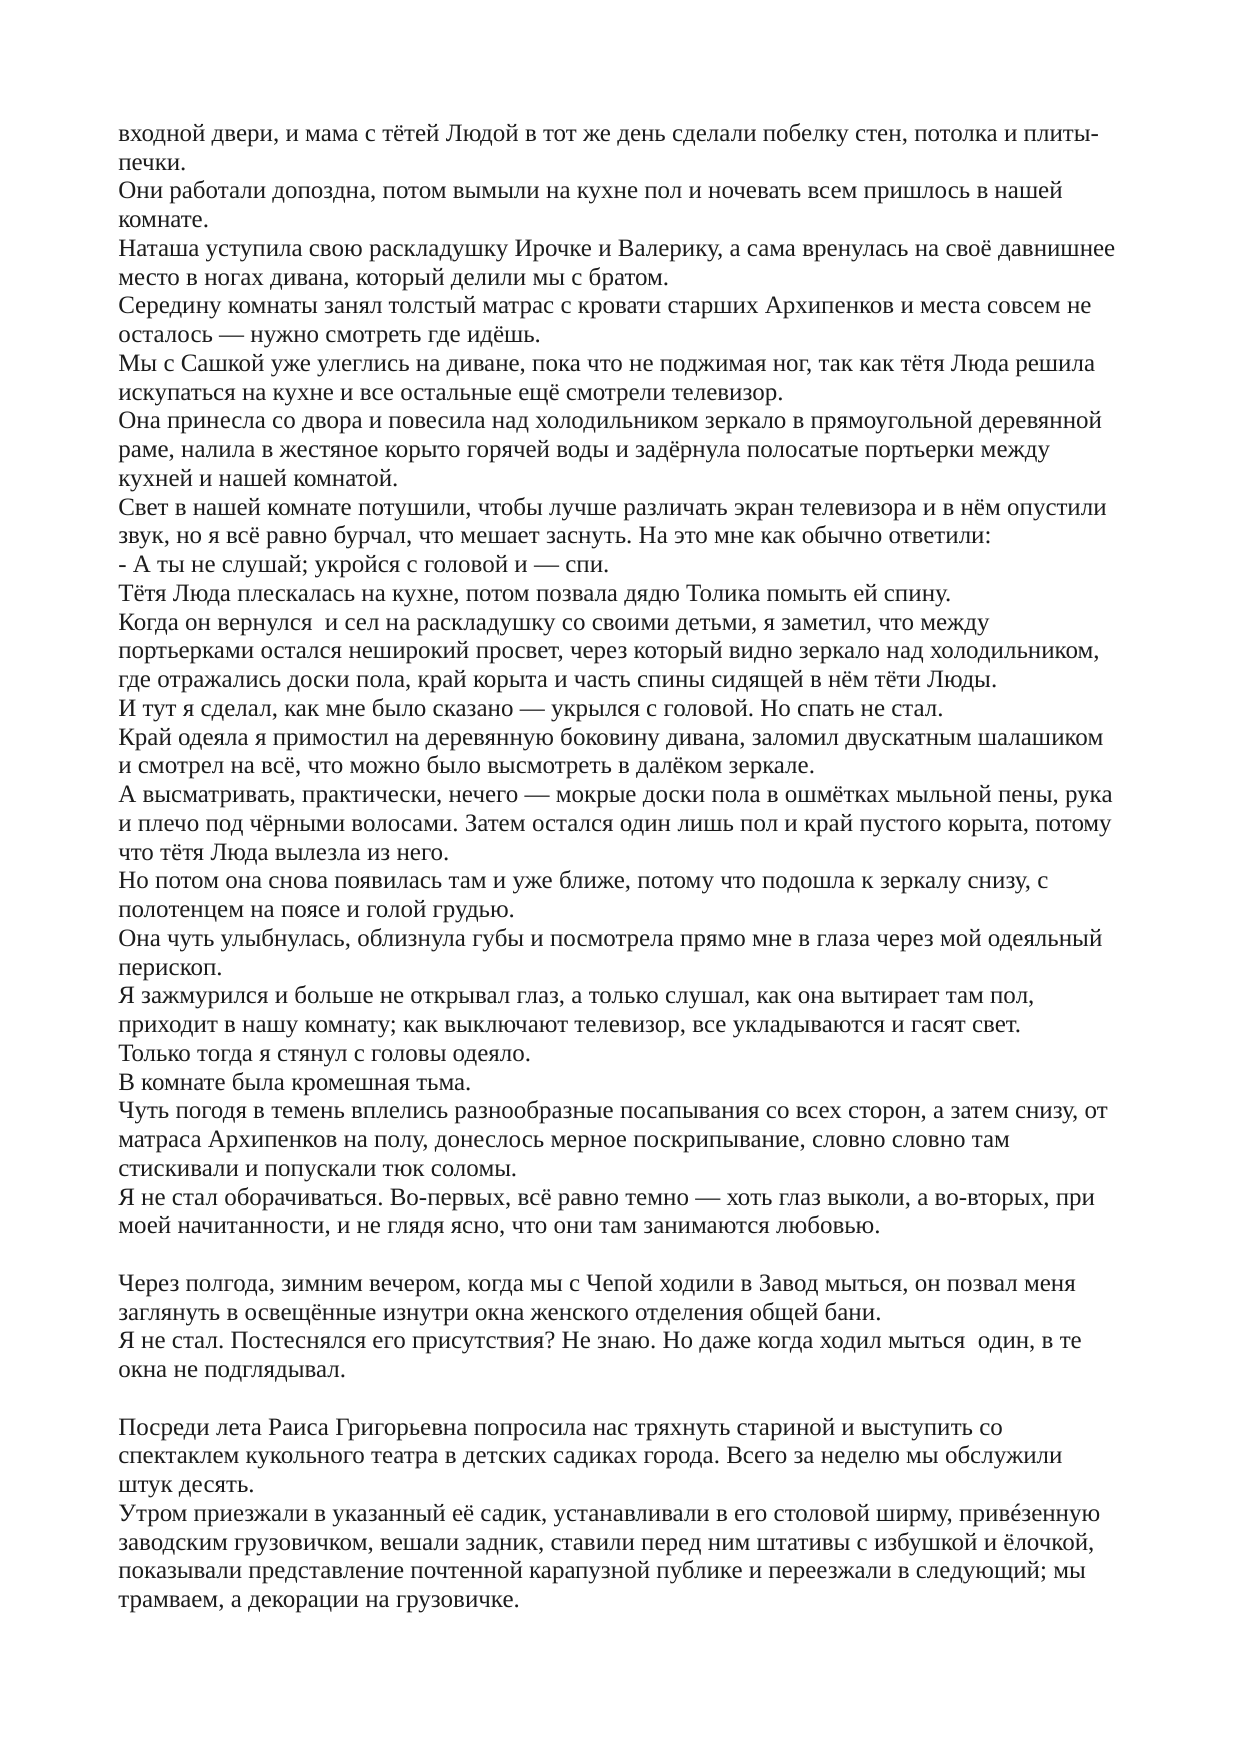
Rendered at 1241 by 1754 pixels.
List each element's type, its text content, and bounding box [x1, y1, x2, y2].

text Край одеяла я примостил на деревянную боковину дивана, заломил двускатным шалашиком и смотрел на всё, что можно было высмотреть в далёком зеркале. [118, 722, 1122, 779]
text входной двери, и мама с тётей Людой в тот же день сделали побелку стен, потолка и плиты-печки. [118, 118, 1122, 176]
text Они работали допоздна, потом вымыли на кухне пол и ночевать всем пришлось в нашей комнате. [118, 176, 1122, 233]
text Я зажмурился и больше не открывал глаз, а только слушал, как она вытирает там пол, приходит в нашу комнату; как выключают телевизор, все укладываются и гасят свет. [118, 981, 1122, 1038]
text Через полгода, зимним вечером, когда мы с Чепой ходили в Завод мыться, он позвал меня заглянуть в освещённые изнутри окна женского отделения общей бани. [118, 1268, 1122, 1326]
text В комнате была кромешная тьма. [118, 1067, 1122, 1096]
text Посреди лета Раиса Григорьевна попросила нас тряхнуть стариной и выступить со спектаклем кукольного театра в детских садиках города. Всего за неделю мы обслужили штук десять. [118, 1412, 1122, 1498]
text Она принесла со двора и повесила над холодильником зеркало в прямоугольной деревянной раме, налила в жестяное корыто горячей воды и задёрнула полосатые портьерки между кухней и нашей комнатой. [118, 406, 1122, 492]
text Я не стал. Постеснялся его присутствия? Не знаю. Но даже когда ходил мыться один, в те окна не подглядывал. [118, 1326, 1122, 1383]
text Свет в нашей комнате потушили, чтобы лучше различать экран телевизора и в нём опустили звук, но я всё равно бурчал, что мешает заснуть. На это мне как обычно ответили: [118, 492, 1122, 549]
text Чуть погодя в темень вплелись разнообразные посапывания со всех сторон, а затем снизу, от матраса Архипенков на полу, донеслось мерное поскрипывание, словно словно там стискивали и попускали тюк соломы. [118, 1096, 1122, 1182]
text Я не стал оборачиваться. Во-первых, всё равно темно — хоть глаз выколи, а во-вторых, при моей начитанности, и не глядя ясно, что они там занимаются любовью. [118, 1182, 1122, 1239]
text Она чуть улыбнулась, облизнула губы и посмотрела прямо мне в глаза через мой одеяльный перископ. [118, 923, 1122, 981]
text Мы с Сашкой уже улеглись на диване, пока что не поджимая ног, так как тётя Люда решила искупаться на кухне и все остальные ещё смотрели телевизор. [118, 348, 1122, 406]
text И тут я сделал, как мне было сказано — укрылся с головой. Но спать не стал. [118, 693, 1122, 722]
text - А ты не слушай; укройся с головой и — спи. [118, 549, 1122, 578]
text Только тогда я стянул с головы одеяло. [118, 1038, 1122, 1067]
text Утром приезжали в указанный её садик, устанавливали в его столовой ширму, привéзенную заводским грузовичком, вешали задник, ставили перед ним штативы с избушкой и ёлочкой, показывали представление почтенной карапузной публике и переезжали в следующий; мы трамваем, а декорации на грузовичке. [118, 1498, 1122, 1613]
text Середину комнаты занял толстый матрас с кровати старших Архипенков и места совсем не осталось — нужно смотреть где идёшь. [118, 291, 1122, 348]
text Тётя Люда плескалась на кухне, потом позвала дядю Толика помыть ей спину. [118, 578, 1122, 607]
text Но потом она снова появилась там и уже ближе, потому что подошла к зеркалу снизу, с полотенцем на поясе и голой грудью. [118, 866, 1122, 923]
text Наташа уступила свою раскладушку Ирочке и Валерику, а сама вренулась на своё давнишнее место в ногах дивана, который делили мы с братом. [118, 233, 1122, 291]
text Когда он вернулся и сел на раскладушку со своими детьми, я заметил, что между портьерками остался неширокий просвет, через который видно зеркало над холодильником, где отражались доски пола, край корыта и часть спины сидящей в нём тёти Люды. [118, 607, 1122, 693]
text А высматривать, практически, нечего — мокрые доски пола в ошмётках мыльной пены, рука и плечо под чёрными волосами. Затем остался один лишь пол и край пустого корыта, потому что тётя Люда вылезла из него. [118, 779, 1122, 866]
